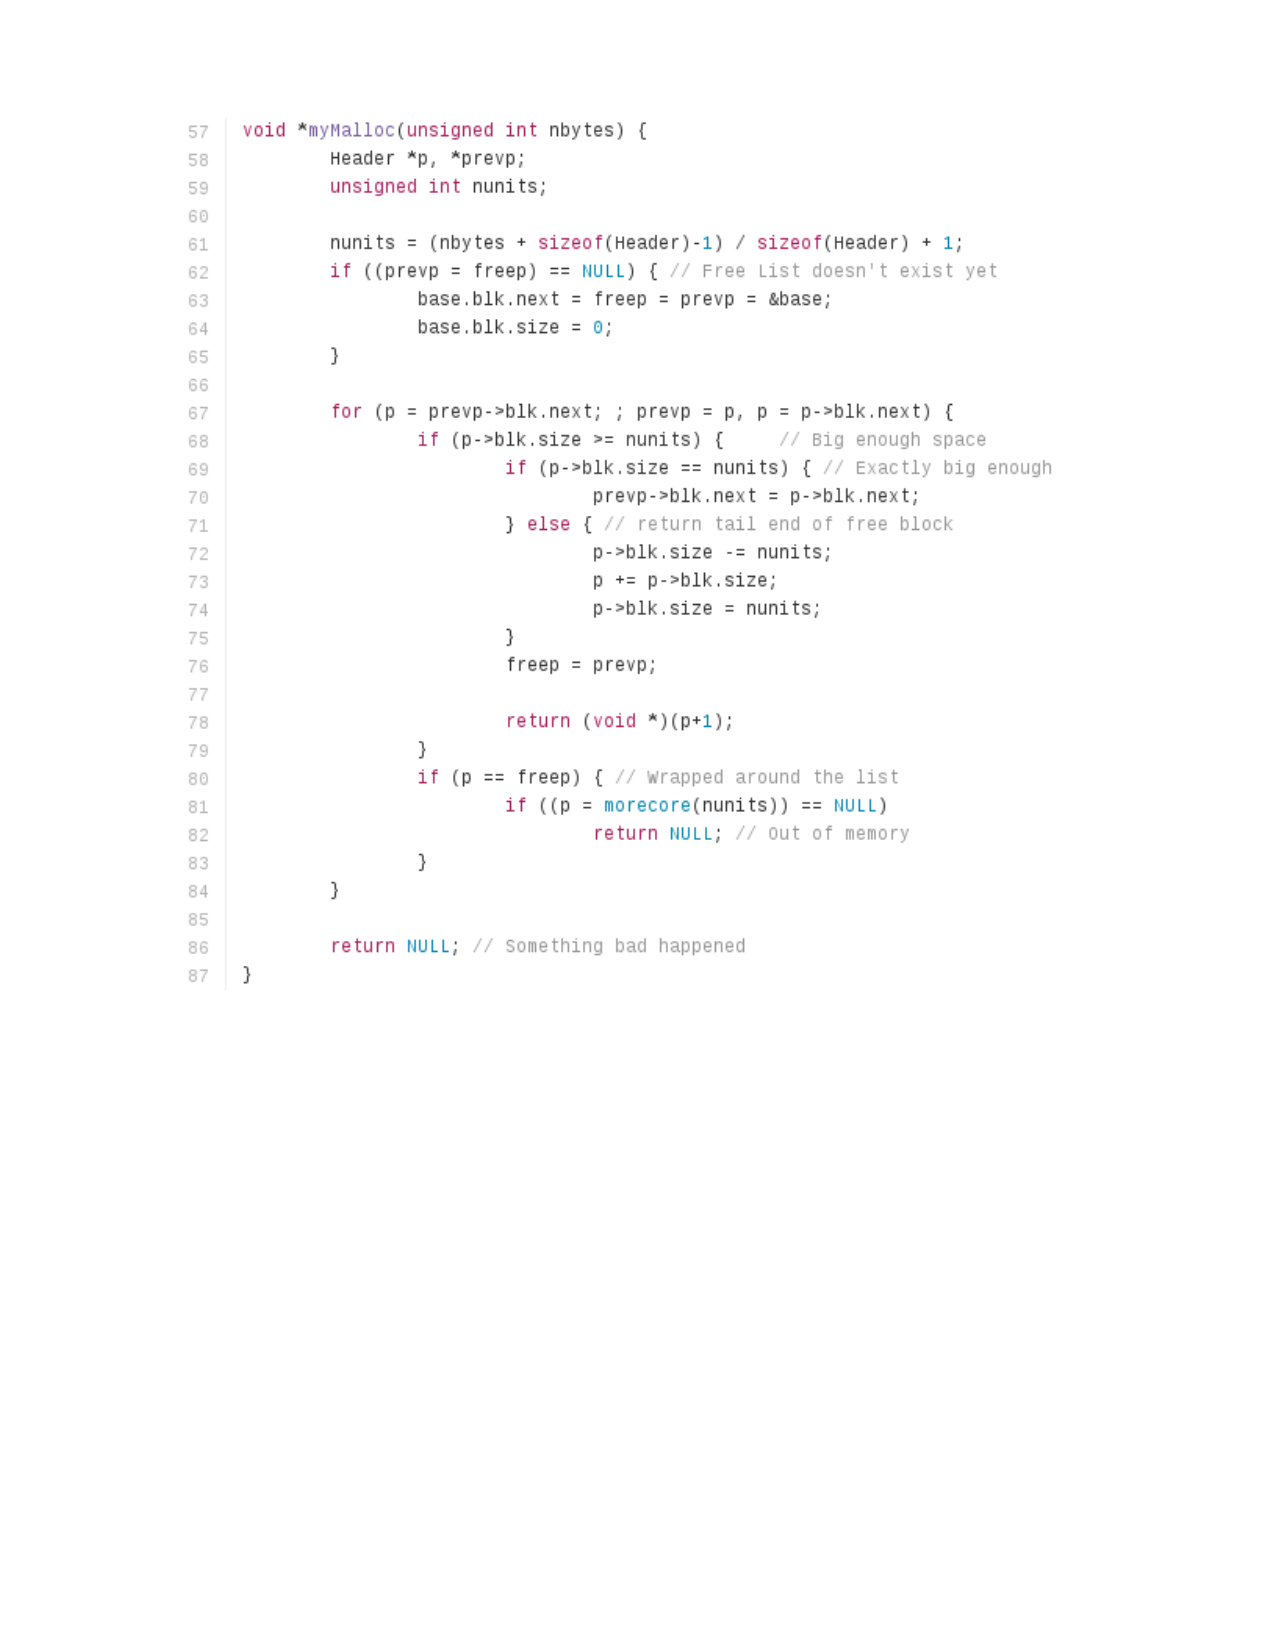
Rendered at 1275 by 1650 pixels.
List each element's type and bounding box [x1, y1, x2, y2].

picture [169, 118, 1106, 990]
